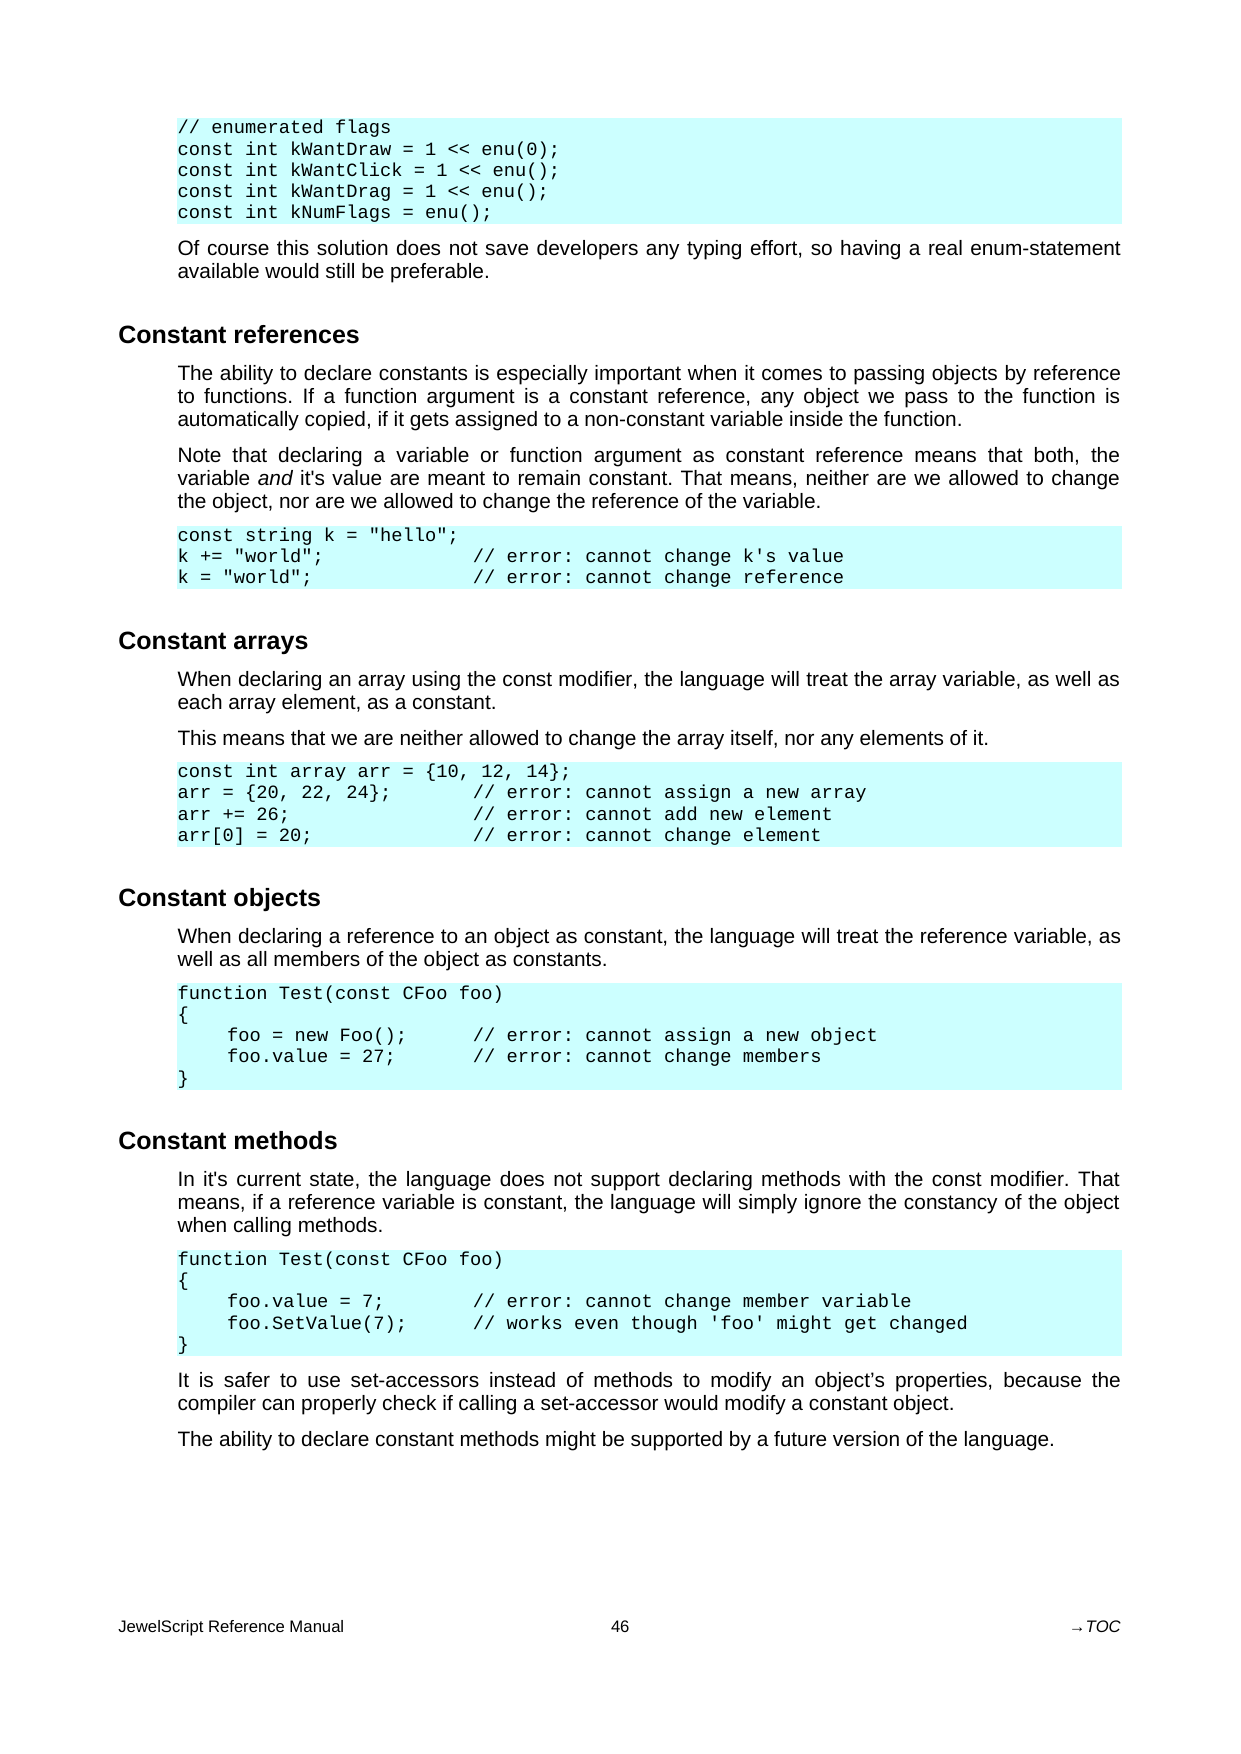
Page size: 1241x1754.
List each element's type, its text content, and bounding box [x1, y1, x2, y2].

text Note that declaring a variable or function argument as constant reference means that both, the variable and it's value are meant to remain constant. That means, neither are we allowed to change the object, nor are we allowed to change the reference of the variable. [177, 443, 1122, 513]
text const int array arr = {10, 12, 14}; arr = {20, 22, 24}; // error: cannot assign a new array arr += 26; // error: cannot add new element arr[0] = 20; // error: cannot change element [177, 762, 1122, 847]
text function Test(const CFoo foo) { foo.value = 7; // error: cannot change member variable foo.SetValue(7); // works even though 'foo' might get changed } [177, 1250, 1122, 1356]
text The ability to declare constants is especially important when it comes to passing objects by reference to functions. If a function argument is a constant reference, any object we pass to the function is automatically copied, if it gets assigned to a non-constant variable inside the function. [177, 361, 1122, 431]
text It is safer to use set-accessors instead of methods to modify an object’s properties, because the compiler can properly check if calling a set-accessor would modify a constant object. [177, 1368, 1122, 1415]
subtitle Constant objects [118, 884, 1122, 912]
text Of course this solution does not save developers any typing effort, so having a real enum-statement available would still be preferable. [177, 237, 1122, 283]
text The ability to declare constant methods might be supported by a future version of the language. [177, 1427, 1122, 1451]
subtitle Constant methods [118, 1127, 1122, 1155]
text When declaring a reference to an object as constant, the language will treat the reference variable, as well as all members of the object as constants. [177, 924, 1122, 971]
text In it's current state, the language does not support declaring methods with the const modifier. That means, if a reference variable is constant, the language will simply ignore the constancy of the object when calling methods. [177, 1168, 1122, 1237]
text // enumerated flags const int kWantDraw = 1 << enu(0); const int kWantClick = 1 << enu(); const int kWantDrag = 1 << enu(); const int kNumFlags = enu(); [177, 118, 1122, 224]
subtitle Constant arrays [118, 627, 1122, 654]
text This means that we are neither allowed to change the array itself, nor any elements of it. [177, 726, 1122, 749]
text const string k = "hello"; k += "world"; // error: cannot change k's value k = "world"; // error: cannot change reference [177, 526, 1122, 589]
text function Test(const CFoo foo) { foo = new Foo(); // error: cannot assign a new object foo.value = 27; // error: cannot change members } [177, 983, 1122, 1090]
text When declaring an array using the const modifier, the language will treat the array variable, as well as each array element, as a constant. [177, 667, 1122, 713]
subtitle Constant references [118, 321, 1122, 349]
